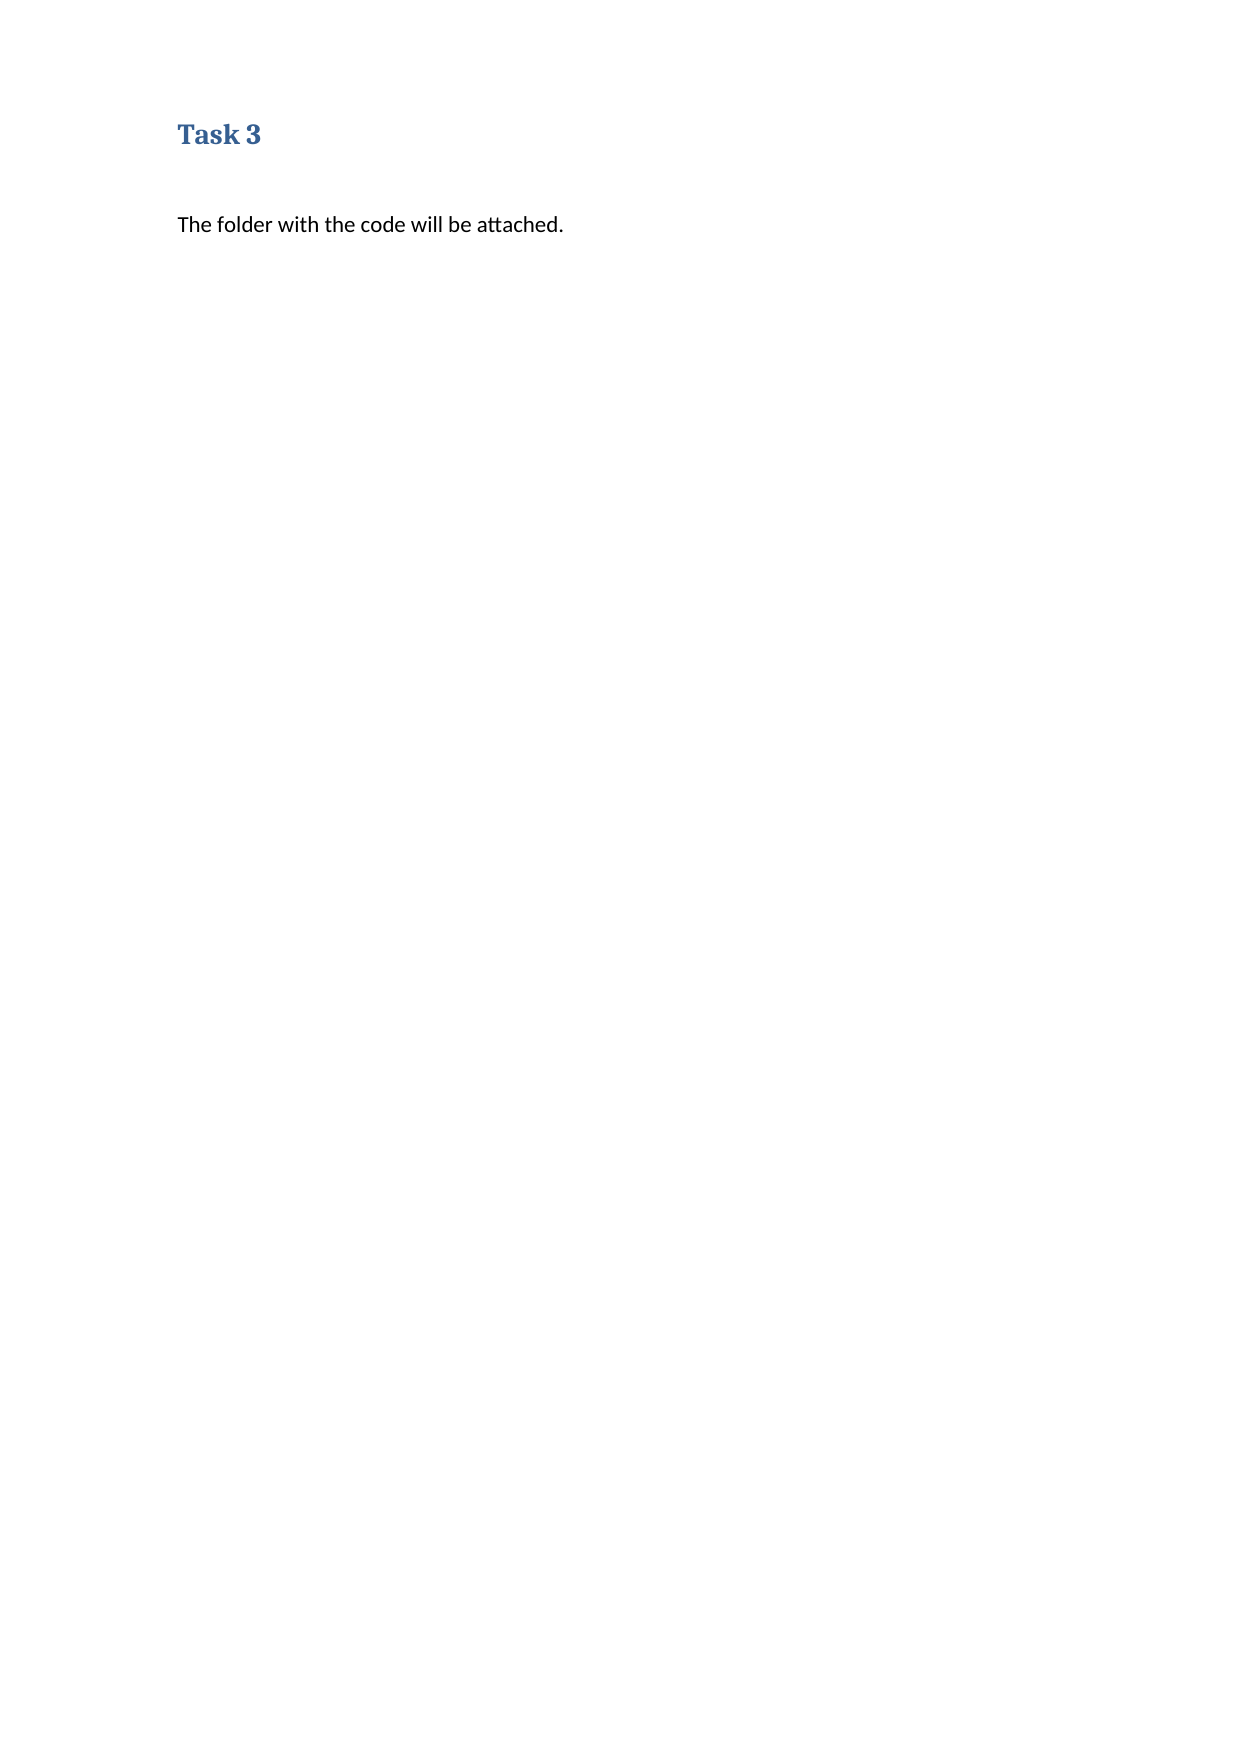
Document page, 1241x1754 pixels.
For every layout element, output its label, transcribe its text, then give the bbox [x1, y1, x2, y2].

text The folder with the code will be attached. [177, 210, 1152, 238]
subtitle Task 3 [177, 118, 1152, 152]
